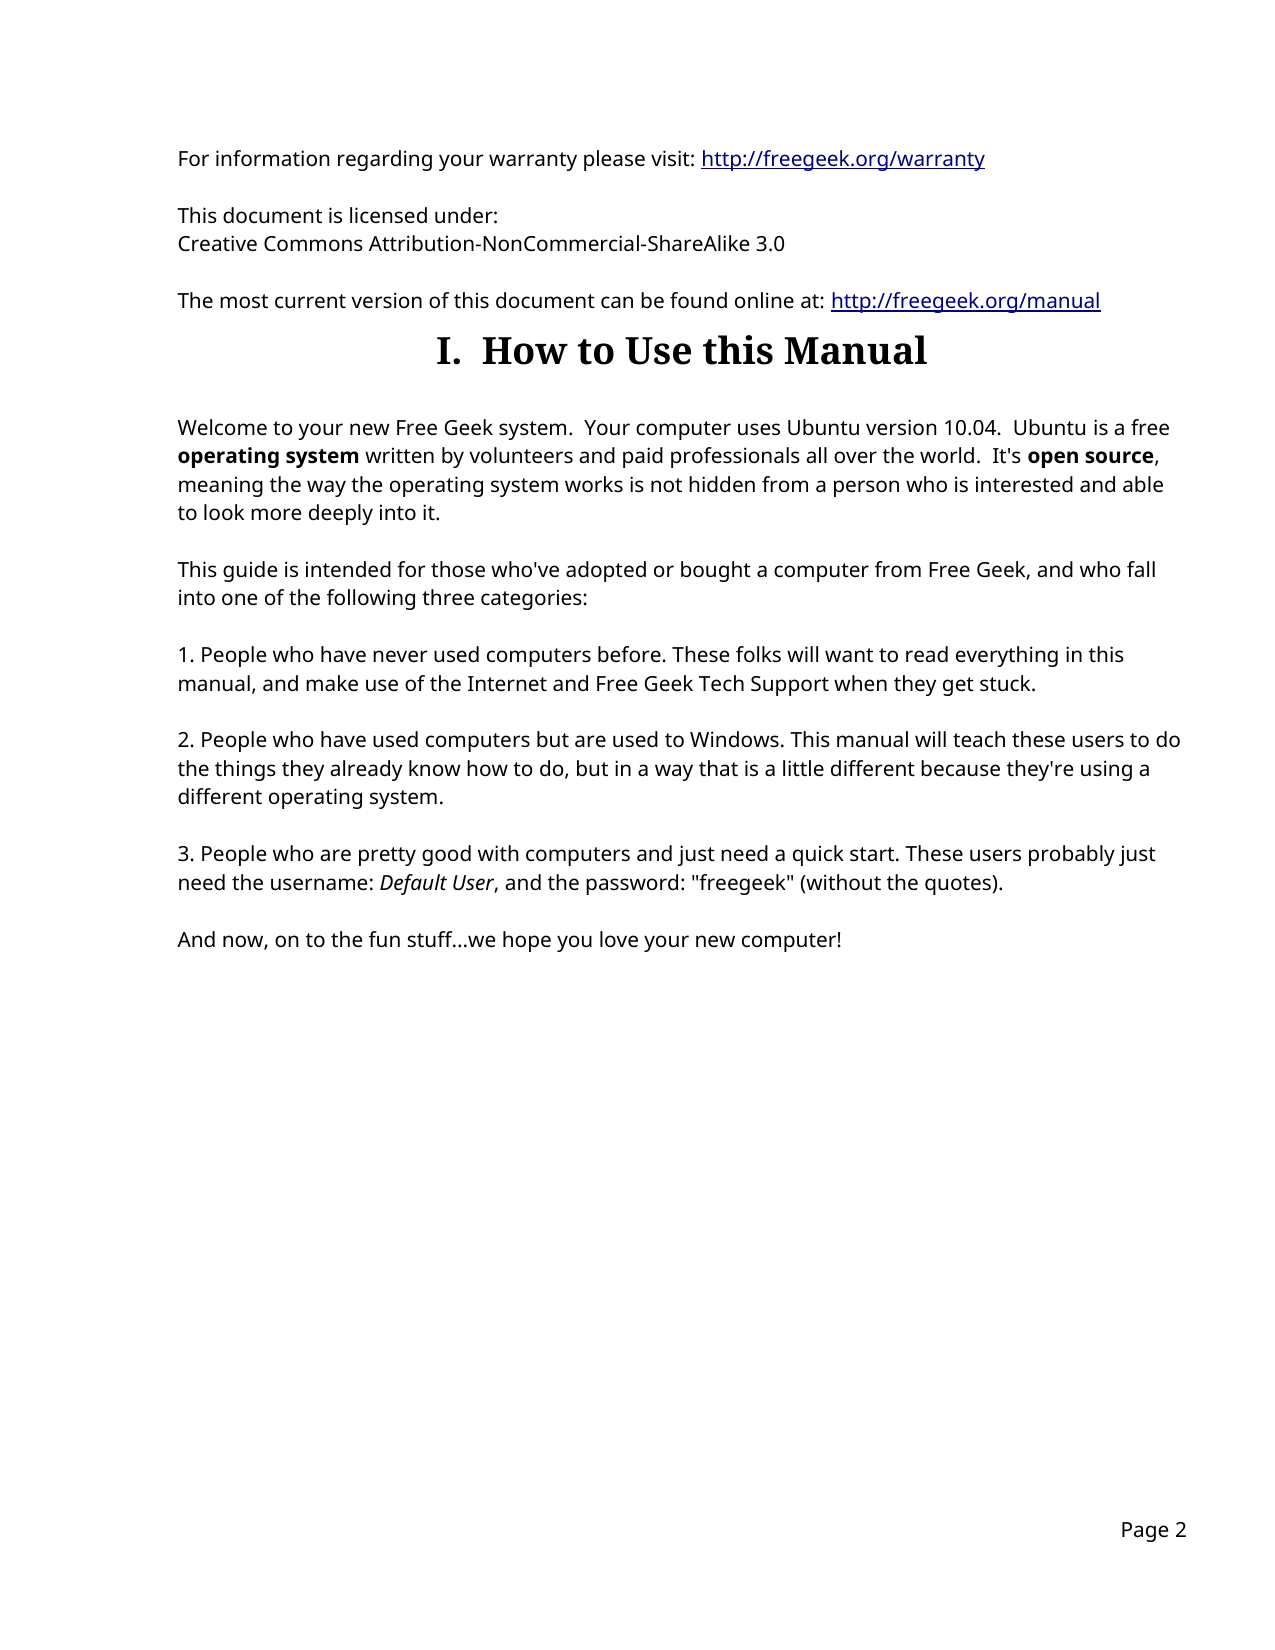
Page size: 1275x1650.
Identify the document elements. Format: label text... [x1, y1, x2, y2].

text Welcome to your new Free Geek system. Your computer uses Ubuntu version 10.04. Ubuntu is a free operating system written by volunteers and paid professionals all over the world. It's open source, meaning the way the operating system works is not hidden from a person who is interested and able to look more deeply into it. [451, 413, 1186, 527]
text 1. People who have never used computers before. These folks will want to read everything in this manual, and make use of the Internet and Free Geek Tech Support when they get stuck. [1042, 640, 1186, 697]
subtitle I. How to Use this Manual [928, 324, 1177, 375]
text For information regarding your warranty please visit: http://freegeek.org/warranty [985, 144, 1186, 172]
text This guide is intended for those who've adopted or bought a computer from Free Geek, and who fall into one of the following three categories: [177, 555, 1186, 612]
text Creative Commons Attribution-NonCommercial-ShareAlike 3.0 [786, 229, 1186, 258]
text 2. People who have used computers but are used to Windows. This manual will teach these users to do the things they already know how to do, but in a way that is a little different because they're using a different operating system. [177, 726, 1186, 811]
text And now, on to the fun stuff...we hope you love your new computer! [842, 925, 1186, 953]
text 3. People who are pretty good with computers and just need a quick start. These users probably just need the username: Default User, and the password: "freegeek" (without the quotes). [1009, 839, 1186, 896]
subtitle I. How to Use this Manual [187, 324, 436, 375]
text This document is licensed under: [504, 201, 1186, 229]
text The most current version of this document can be found online at: http://freegeek.org/manual [1101, 286, 1186, 314]
